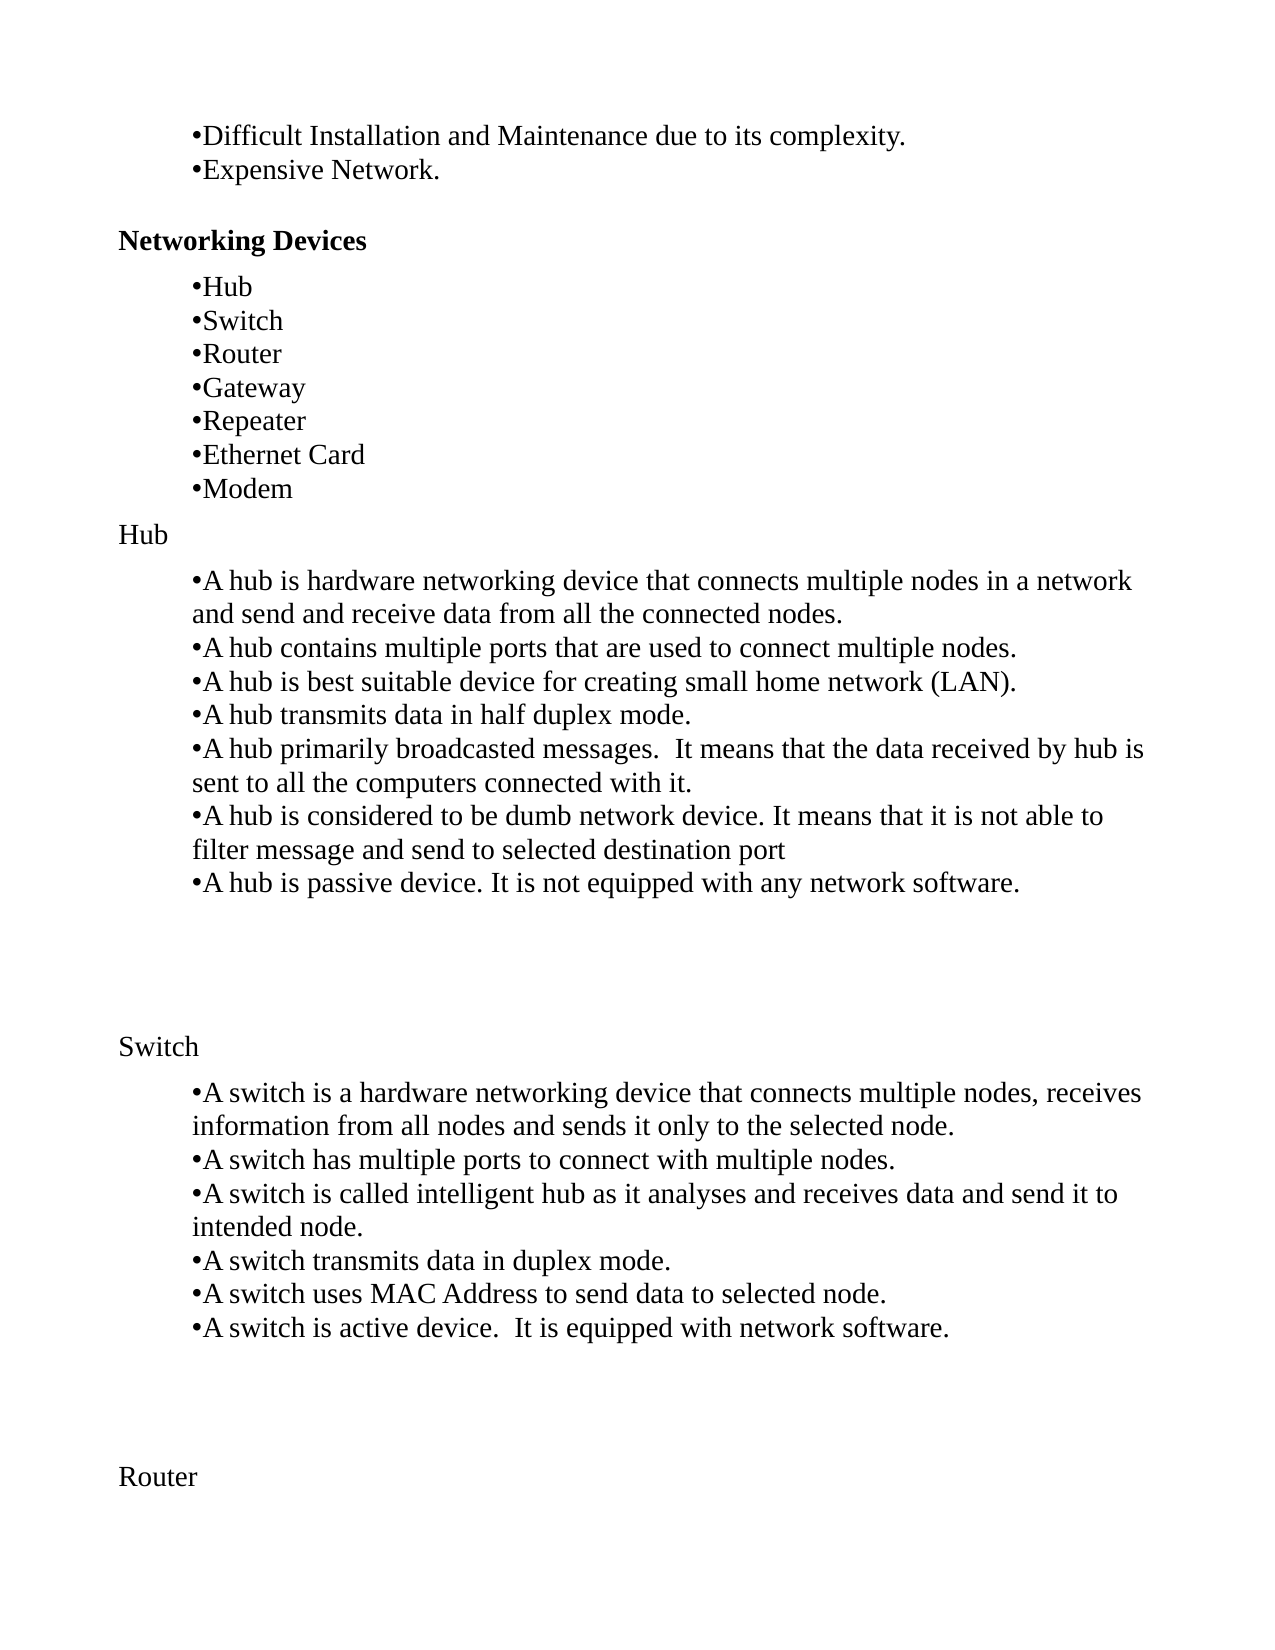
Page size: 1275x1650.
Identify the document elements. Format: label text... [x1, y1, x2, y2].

list A hub is passive device. It is not equipped with any network software. [118, 866, 1157, 899]
list A hub is hardware networking device that connects multiple nodes in a network and send and receive data from all the connected nodes. [118, 563, 1157, 630]
list A switch uses MAC Address to send data to selected node. [118, 1277, 1157, 1310]
text Router [118, 1459, 1157, 1493]
list A switch is active device. It is equipped with network software. [118, 1310, 1157, 1344]
list A switch has multiple ports to connect with multiple nodes. [118, 1142, 1157, 1176]
text Hub [118, 517, 1157, 551]
list A hub is best suitable device for creating small home network (LAN). [118, 664, 1157, 697]
list Modem [118, 471, 1157, 504]
list Router [118, 336, 1157, 370]
list Ethernet Card [118, 437, 1157, 471]
text Switch [118, 1029, 1157, 1062]
list A hub contains multiple ports that are used to connect multiple nodes. [118, 630, 1157, 664]
list A switch is a hardware networking device that connects multiple nodes, receives information from all nodes and sends it only to the selected node. [118, 1075, 1157, 1142]
list A hub is considered to be dumb network device. It means that it is not able to filter message and send to selected destination port [118, 798, 1157, 866]
list Difficult Installation and Maintenance due to its complexity. [118, 118, 1157, 152]
subtitle Networking Devices [118, 223, 1157, 256]
list A hub transmits data in half duplex mode. [118, 697, 1157, 731]
list Hub [118, 269, 1157, 303]
list Switch [118, 303, 1157, 336]
list A hub primarily broadcasted messages. It means that the data received by hub is sent to all the computers connected with it. [118, 731, 1157, 798]
list Gateway [118, 370, 1157, 403]
list A switch is called intelligent hub as it analyses and receives data and send it to intended node. [118, 1176, 1157, 1243]
list A switch transmits data in duplex mode. [118, 1243, 1157, 1277]
list Expensive Network. [118, 152, 1157, 185]
list Repeater [118, 403, 1157, 437]
